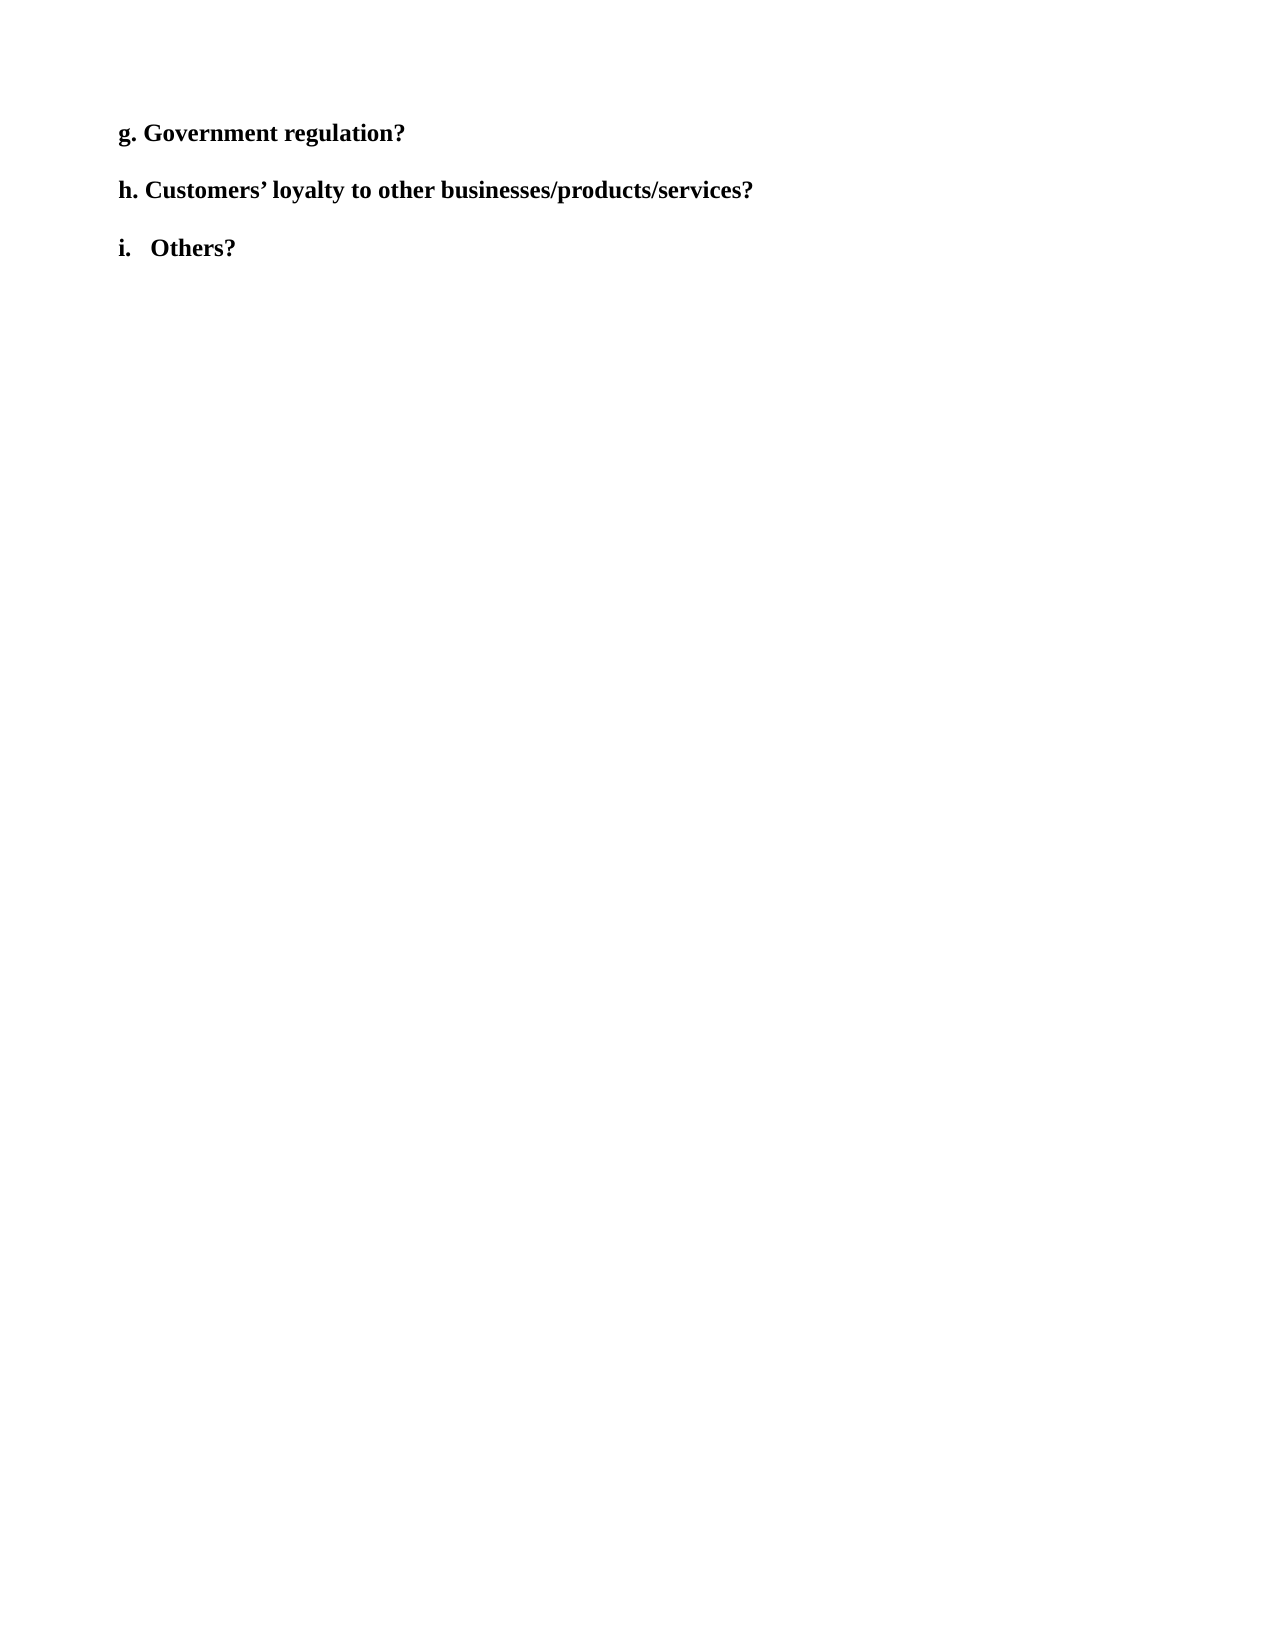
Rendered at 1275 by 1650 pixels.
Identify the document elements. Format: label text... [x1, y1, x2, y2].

text i. Others? [118, 233, 1157, 262]
text g. Government regulation? [118, 118, 1157, 147]
text h. Customers’ loyalty to other businesses/products/services? [118, 176, 1157, 204]
